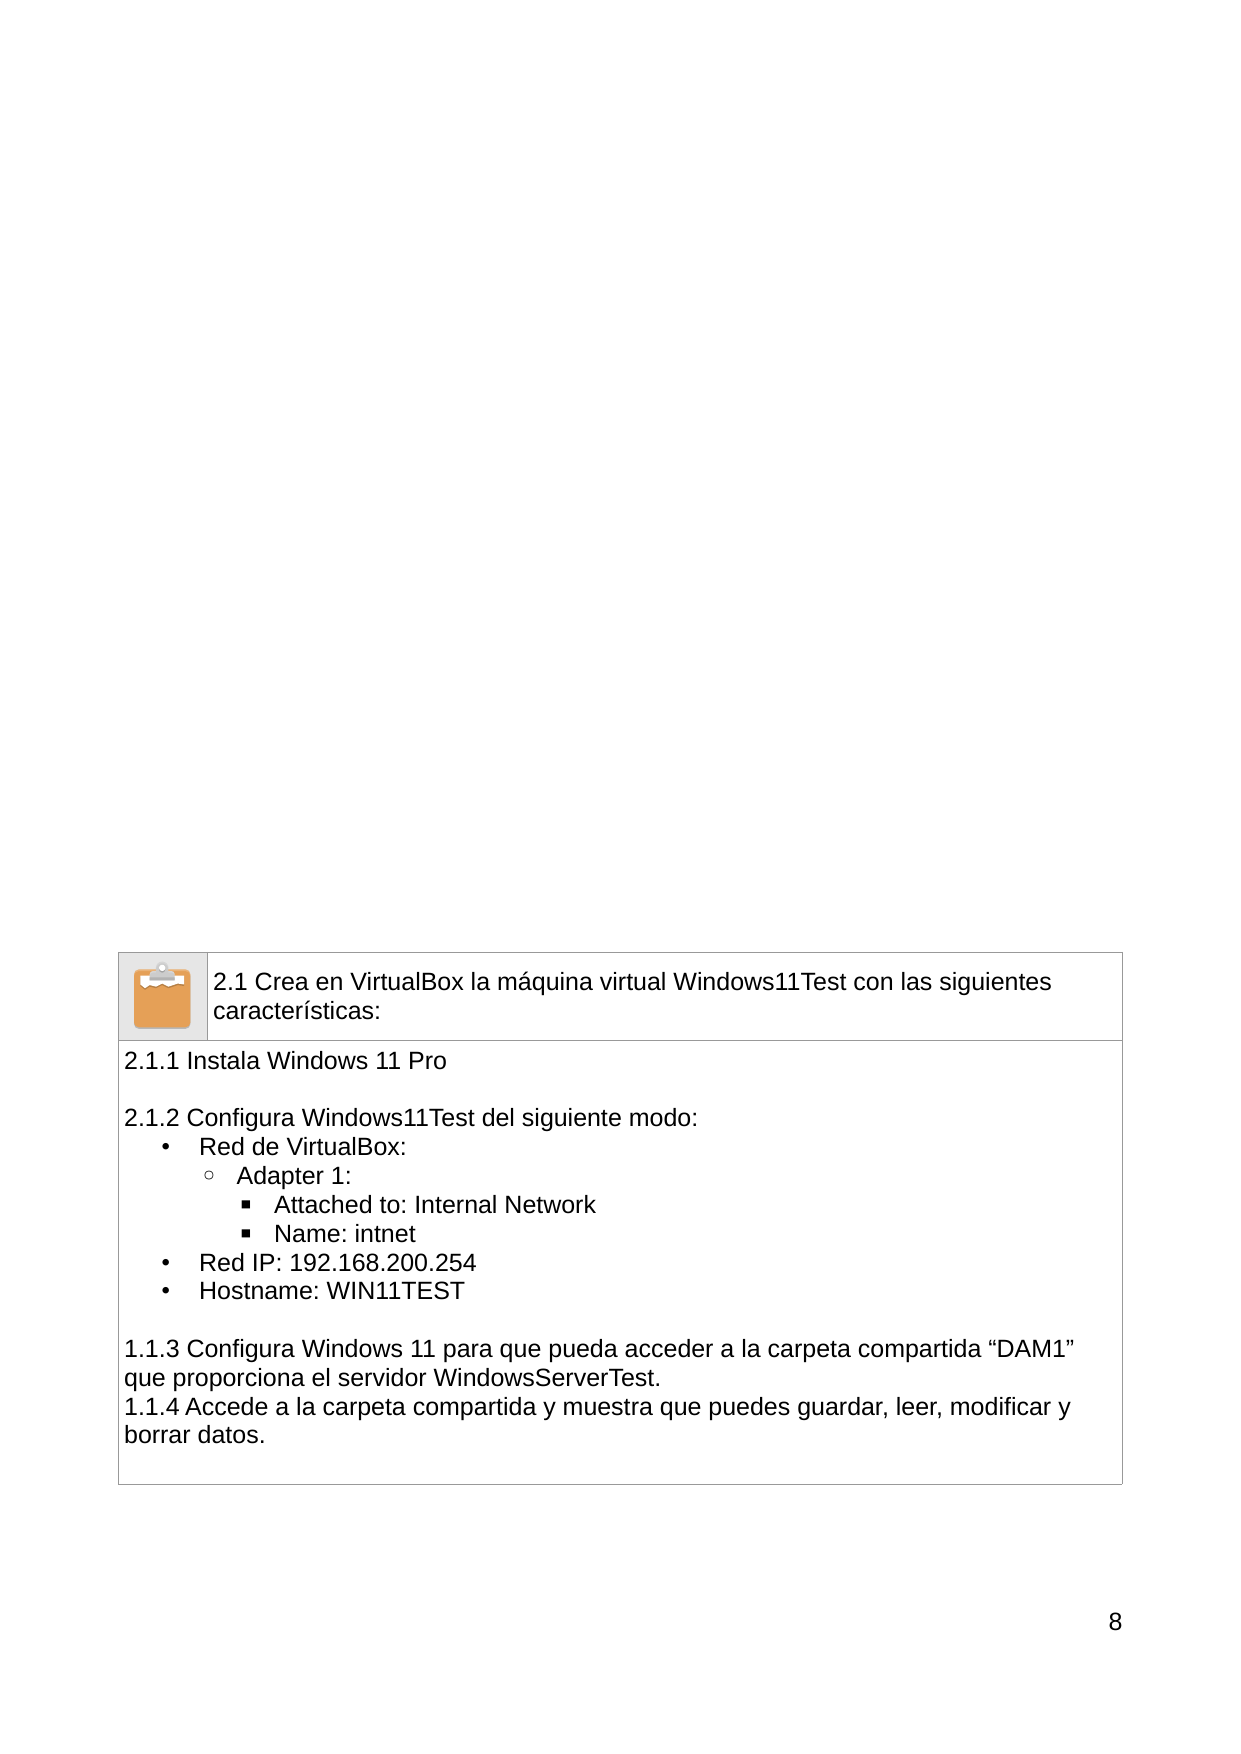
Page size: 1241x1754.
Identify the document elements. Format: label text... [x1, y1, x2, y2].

table_header [119, 953, 207, 1040]
table_header 2.1 Crea en VirtualBox la máquina virtual Windows11Test con las siguientes características: [208, 953, 1122, 1040]
table_cell 2.1.1 Instala Windows 11 Pro 2.1.2 Configura Windows11Test del siguiente modo: Red de VirtualBox: Adapter 1: Attached to: Internal Network Name: intnet Red IP: 192.168.200.254 Hostname: WIN11TEST 1.1.3 Configura Windows 11 para que pueda acceder a la carpeta compartida “DAM1” que proporciona el servidor WindowsServerTest. 1.1.4 Accede a la carpeta compartida y muestra que puedes guardar, leer, modificar y borrar datos. [119, 1041, 1122, 1483]
